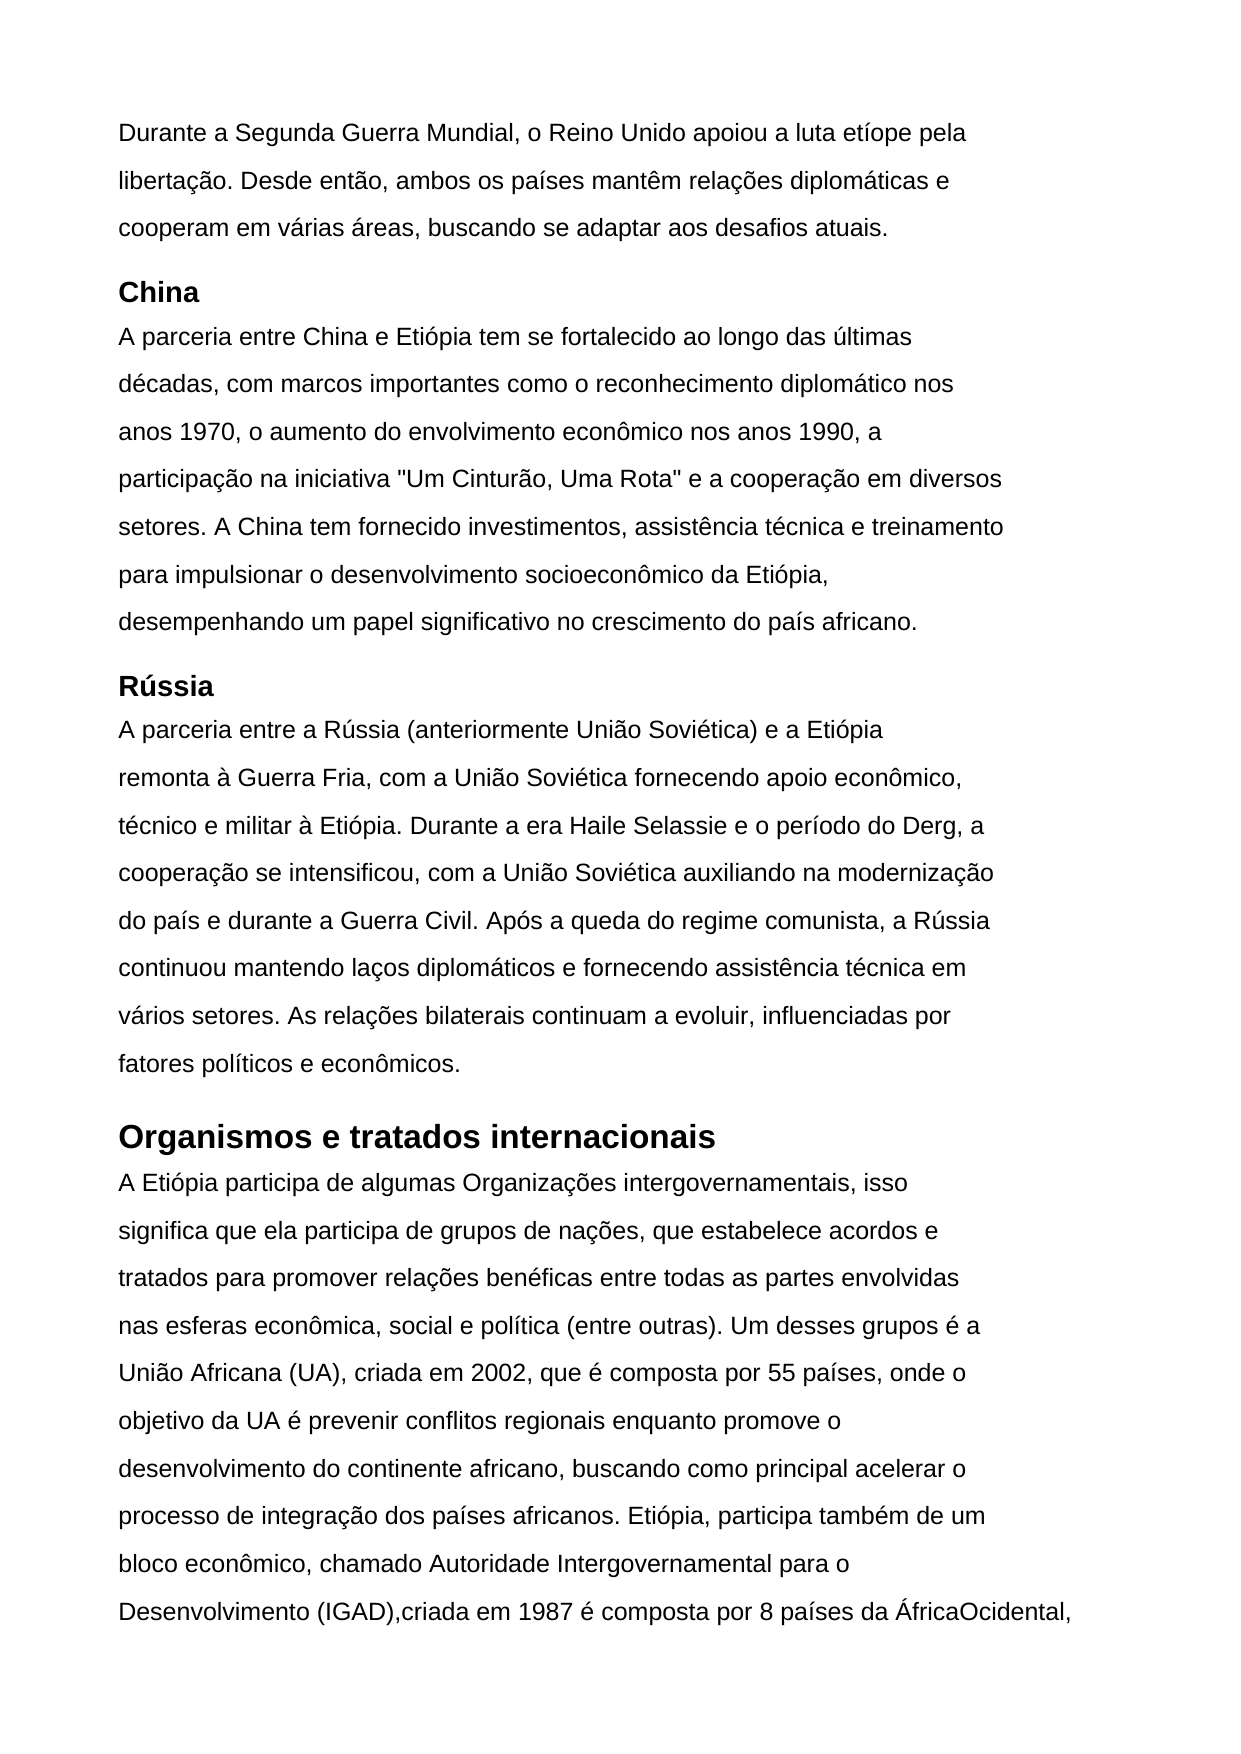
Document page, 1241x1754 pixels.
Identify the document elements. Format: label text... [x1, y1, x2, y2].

text União Africana (UA), criada em 2002, que é composta por 55 países, onde o [118, 1358, 1122, 1387]
text nas esferas econômica, social e política (entre outras). Um desses grupos é a [118, 1311, 1122, 1339]
text cooperam em várias áreas, buscando se adaptar aos desafios atuais. [118, 213, 1122, 242]
text tratados para promover relações benéficas entre todas as partes envolvidas [118, 1263, 1122, 1292]
text objetivo da UA é prevenir conflitos regionais enquanto promove o [118, 1406, 1122, 1435]
text cooperação se intensificou, com a União Soviética auxiliando na modernização [118, 858, 1122, 887]
text fatores políticos e econômicos. [118, 1049, 1122, 1077]
text bloco econômico, chamado Autoridade Intergovernamental para o [118, 1549, 1122, 1578]
text Desenvolvimento (IGAD),criada em 1987 é composta por 8 países da ÁfricaOcidental, [118, 1596, 1122, 1625]
text anos 1970, o aumento do envolvimento econômico nos anos 1990, a [118, 417, 1122, 446]
text A parceria entre a Rússia (anteriormente União Soviética) e a Etiópia [118, 715, 1122, 744]
text participação na iniciativa "Um Cinturão, Uma Rota" e a cooperação em diversos [118, 464, 1122, 493]
text libertação. Desde então, ambos os países mantêm relações diplomáticas e [118, 166, 1122, 194]
text para impulsionar o desenvolvimento socioeconômico da Etiópia, [118, 559, 1122, 588]
text processo de integração dos países africanos. Etiópia, participa também de um [118, 1501, 1122, 1530]
text técnico e militar à Etiópia. Durante a era Haile Selassie e o período do Derg, a [118, 811, 1122, 839]
text vários setores. As relações bilaterais continuam a evoluir, influenciadas por [118, 1001, 1122, 1030]
subtitle China [118, 276, 1122, 309]
text A parceria entre China e Etiópia tem se fortalecido ao longo das últimas [118, 322, 1122, 350]
text Durante a Segunda Guerra Mundial, o Reino Unido apoiou a luta etíope pela [118, 118, 1122, 147]
subtitle Organismos e tratados internacionais [118, 1117, 1122, 1156]
text continuou mantendo laços diplomáticos e fornecendo assistência técnica em [118, 953, 1122, 982]
text do país e durante a Guerra Civil. Após a queda do regime comunista, a Rússia [118, 906, 1122, 934]
text remonta à Guerra Fria, com a União Soviética fornecendo apoio econômico, [118, 763, 1122, 792]
subtitle Rússia [118, 669, 1122, 703]
text décadas, com marcos importantes como o reconhecimento diplomático nos [118, 369, 1122, 398]
text desempenhando um papel significativo no crescimento do país africano. [118, 607, 1122, 636]
text A Etiópia participa de algumas Organizações intergovernamentais, isso [118, 1168, 1122, 1197]
text desenvolvimento do continente africano, buscando como principal acelerar o [118, 1454, 1122, 1482]
text significa que ela participa de grupos de nações, que estabelece acordos e [118, 1216, 1122, 1244]
text setores. A China tem fornecido investimentos, assistência técnica e treinamento [118, 512, 1122, 541]
